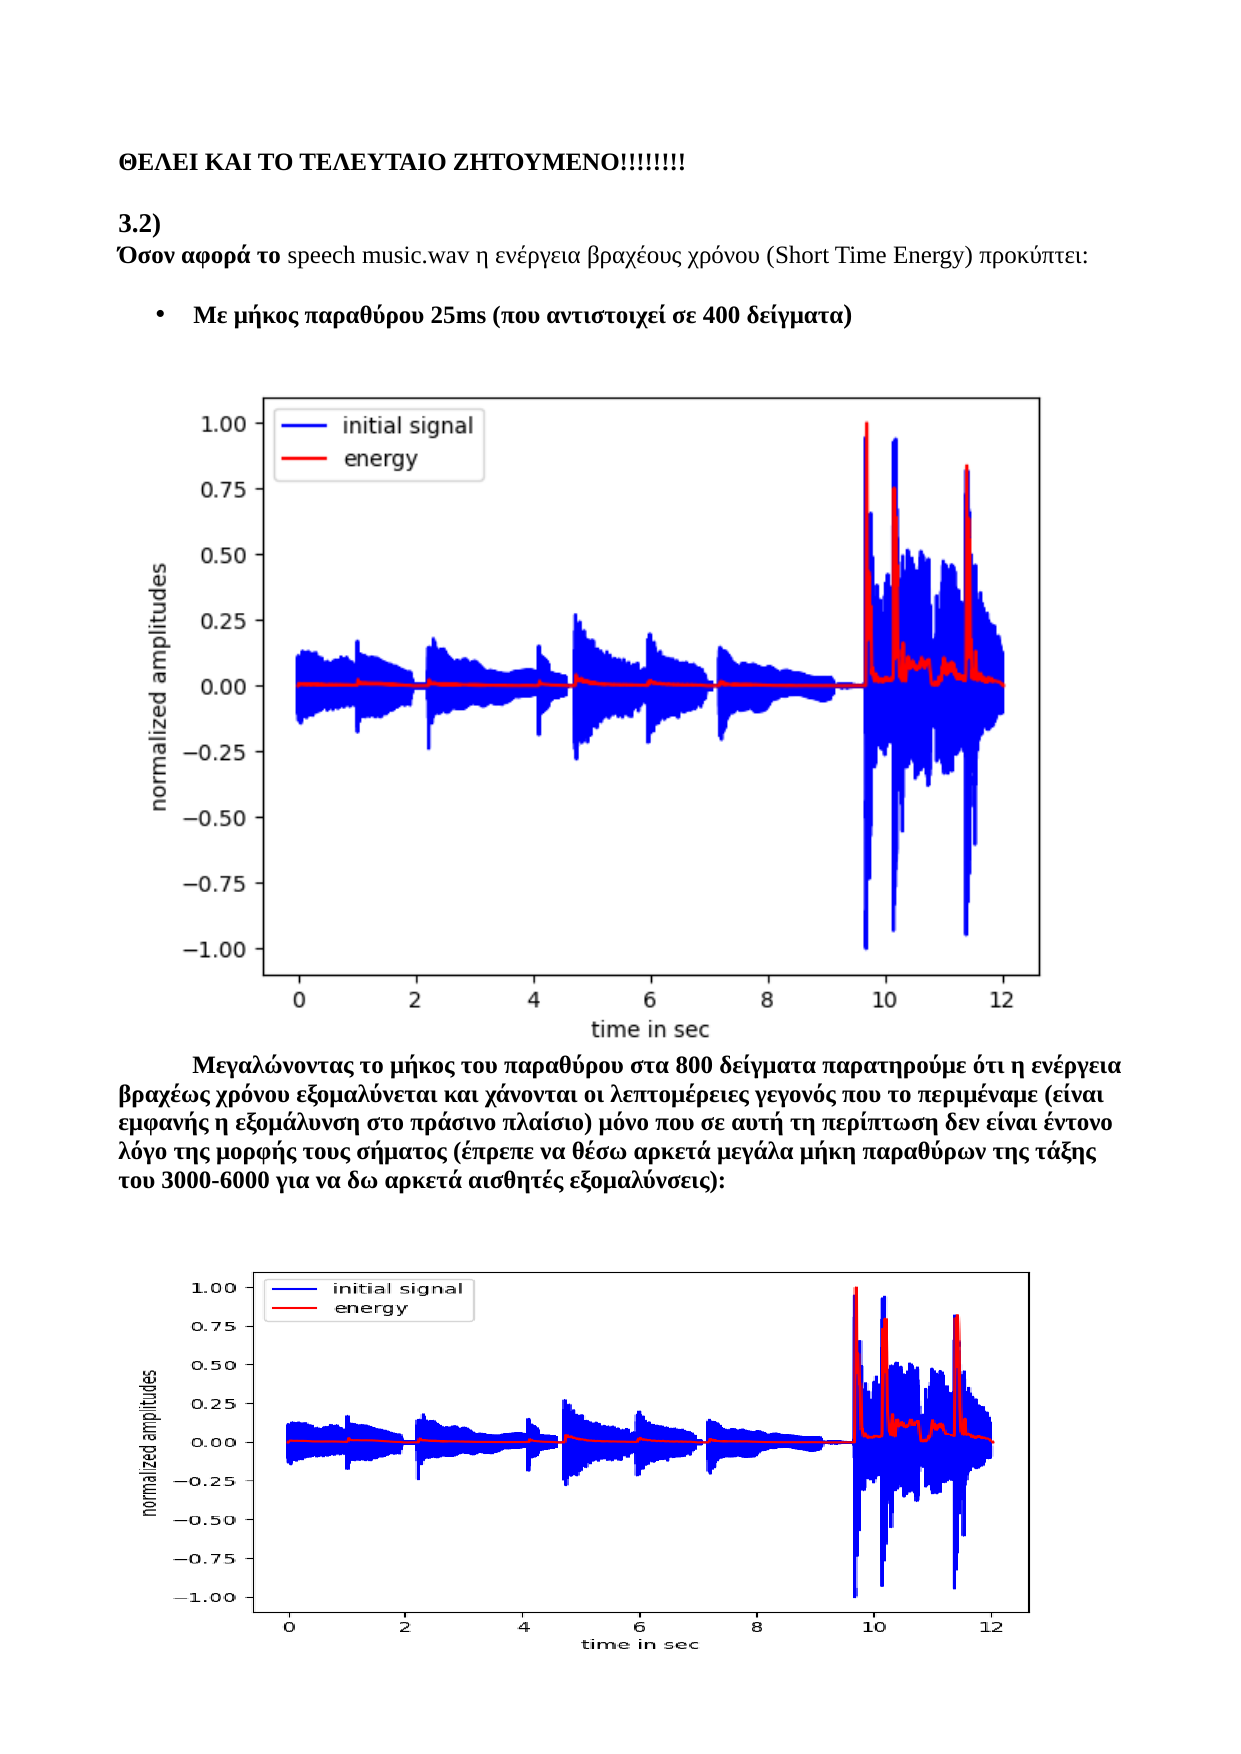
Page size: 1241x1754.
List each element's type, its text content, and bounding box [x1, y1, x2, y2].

picture [141, 357, 1099, 1050]
picture [136, 1258, 1071, 1657]
text Όσον αφορά το speech music.wav η ενέργεια βραχέους χρόνου (Short Time Energy) προκύπτει: [118, 238, 1122, 269]
text 3.2) [118, 207, 1122, 238]
list Με μήκος παραθύρου 25ms (που αντιστοιχεί σε 400 δείγματα) [156, 298, 1122, 329]
text ΘΕΛΕΙ ΚΑΙ ΤΟ ΤΕΛΕΥΤΑΙΟ ΖΗΤΟΥΜΕΝΟ!!!!!!!! [118, 147, 1122, 176]
text Μεγαλώνοντας το μήκος του παραθύρου στα 800 δείγματα παρατηρούμε ότι η ενέργεια βραχέως χρόνου εξομαλύνεται και χάνονται οι λεπτομέρειες γεγονός που το περιμέναμε (είναι εμφανής η εξομάλυνση στο πράσινο πλαίσιο) μόνο που σε αυτή τη περίπτωση δεν είναι έντονο λόγο της μορφής τους σήματος (έπρεπε να θέσω αρκετά μεγάλα μήκη παραθύρων της τάξης του 3000-6000 για να δω αρκετά αισθητές εξομαλύνσεις): [118, 358, 1122, 1194]
